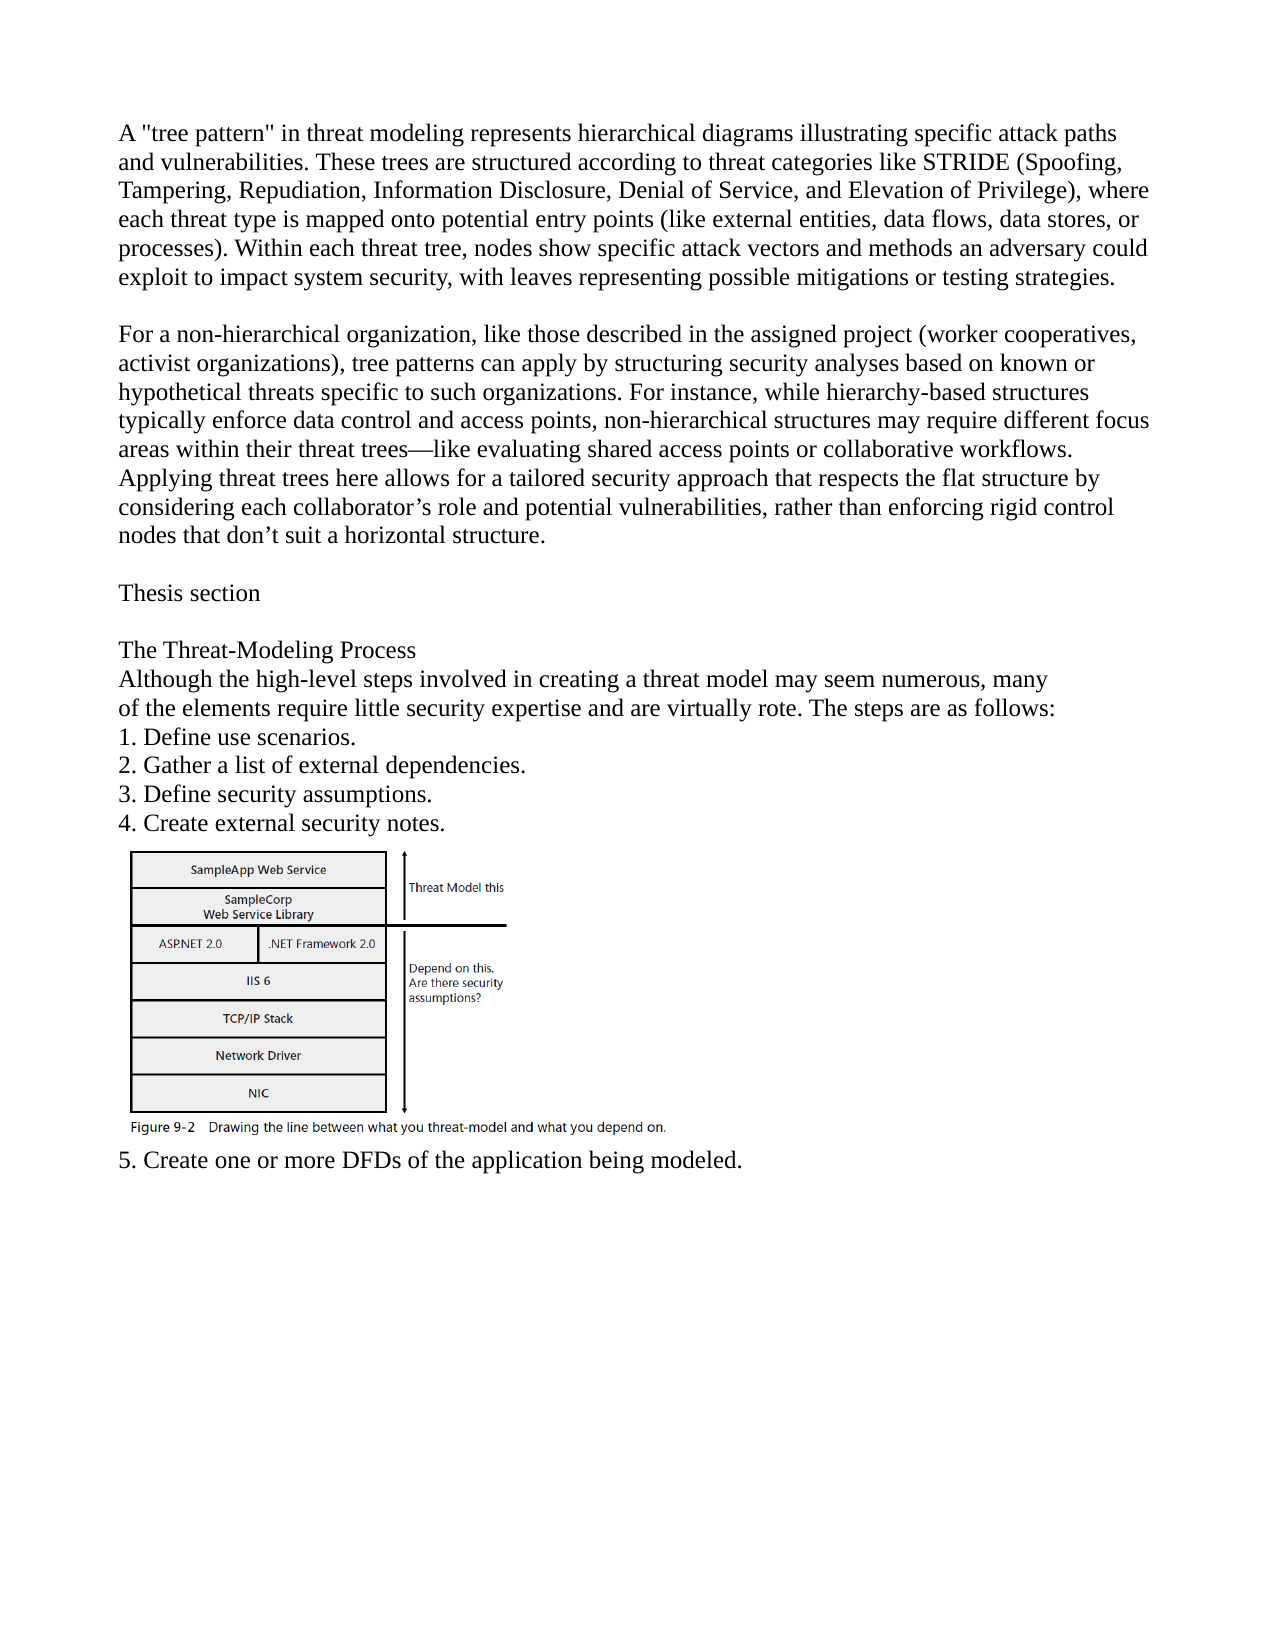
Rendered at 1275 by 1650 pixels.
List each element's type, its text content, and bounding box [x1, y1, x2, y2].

text 5. Create one or more DFDs of the application being modeled. [118, 937, 1157, 1173]
text Thesis section [118, 578, 1157, 607]
text 4. Create external security notes. [118, 808, 1157, 837]
text The Threat-Modeling Process [118, 636, 1157, 664]
text Although the high-level steps involved in creating a threat model may seem numerous, many [118, 664, 1157, 693]
text of the elements require little security expertise and are virtually rote. The steps are as follows: [118, 693, 1157, 722]
text 2. Gather a list of external dependencies. [118, 751, 1157, 779]
text 3. Define security assumptions. [118, 779, 1157, 808]
picture [108, 841, 687, 1145]
text 1. Define use scenarios. [118, 722, 1157, 751]
text A "tree pattern" in threat modeling represents hierarchical diagrams illustrating specific attack paths and vulnerabilities. These trees are structured according to threat categories like STRIDE (Spoofing, Tampering, Repudiation, Information Disclosure, Denial of Service, and Elevation of Privilege), where each threat type is mapped onto potential entry points (like external entities, data flows, data stores, or processes). Within each threat tree, nodes show specific attack vectors and methods an adversary could exploit to impact system security, with leaves representing possible mitigations or testing strategies. For a non-hierarchical organization, like those described in the assigned project (worker cooperatives, activist organizations), tree patterns can apply by structuring security analyses based on known or hypothetical threats specific to such organizations. For instance, while hierarchy-based structures typically enforce data control and access points, non-hierarchical structures may require different focus areas within their threat trees—like evaluating shared access points or collaborative workflows. Applying threat trees here allows for a tailored security approach that respects the flat structure by considering each collaborator’s role and potential vulnerabilities, rather than enforcing rigid control nodes that don’t suit a horizontal structure. [118, 118, 1157, 549]
